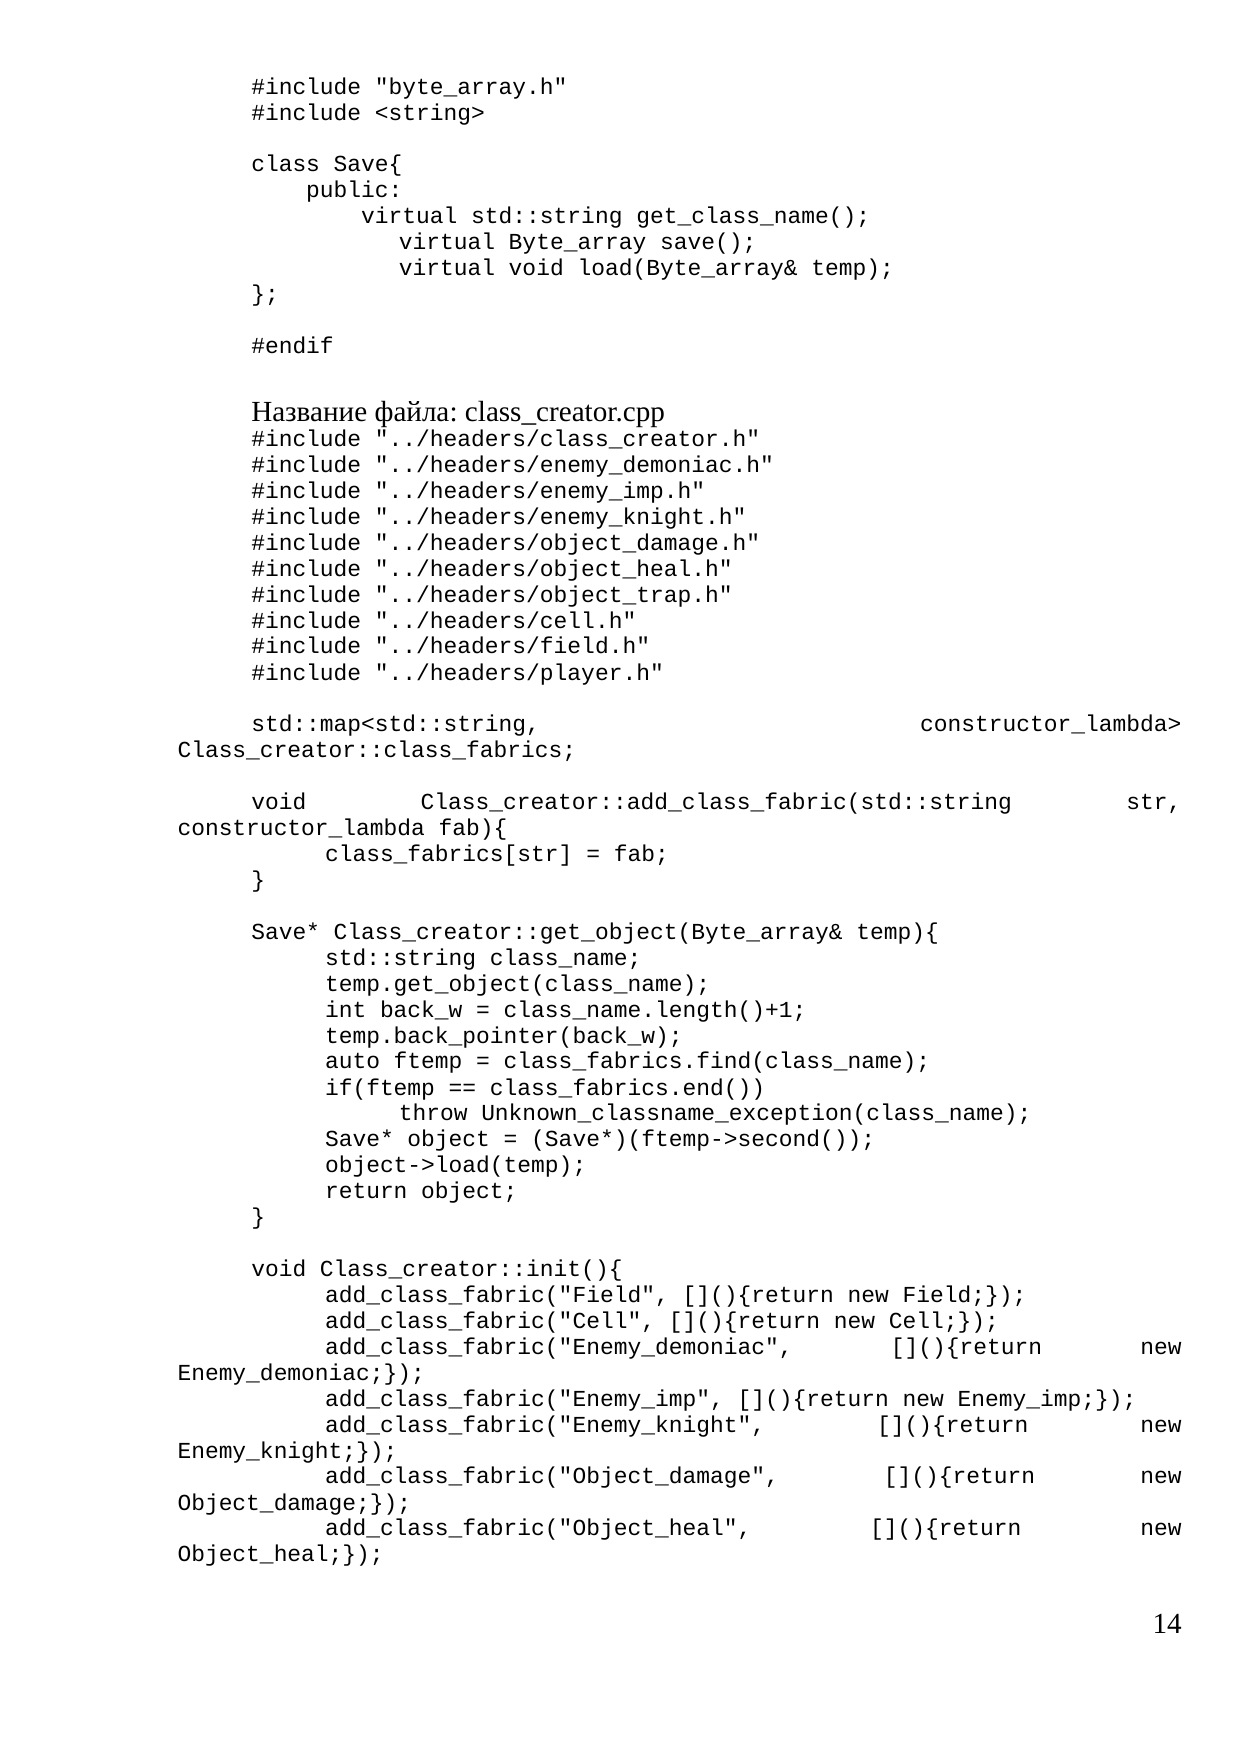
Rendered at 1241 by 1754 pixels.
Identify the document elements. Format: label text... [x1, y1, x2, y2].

text #include "../headers/enemy_imp.h" [177, 479, 1181, 505]
text } [177, 1206, 1181, 1231]
text #include "../headers/enemy_knight.h" [177, 505, 1181, 531]
text if(ftemp == class_fabrics.end()) [177, 1076, 1181, 1102]
text #include <string> [177, 101, 1181, 127]
text #include "../headers/class_creator.h" [177, 427, 1181, 453]
text #include "../headers/object_trap.h" [177, 583, 1181, 609]
text #include "../headers/enemy_demoniac.h" [177, 453, 1181, 479]
text #include "../headers/field.h" [177, 635, 1181, 661]
text class_fabrics[str] = fab; [177, 842, 1181, 868]
text #include "../headers/object_damage.h" [177, 531, 1181, 557]
text #include "../headers/player.h" [177, 661, 1181, 687]
text Save* Class_creator::get_object(Byte_array& temp){ [177, 920, 1181, 946]
text add_class_fabric("Enemy_imp", [](){return new Enemy_imp;}); [177, 1387, 1181, 1413]
text }; [177, 282, 1181, 308]
text Save* object = (Save*)(ftemp->second()); [177, 1128, 1181, 1154]
text void Class_creator::add_class_fabric(std::string str, constructor_lambda fab){ [177, 791, 1181, 842]
text add_class_fabric("Object_heal", [](){return new Object_heal;}); [177, 1517, 1181, 1569]
text temp.back_pointer(back_w); [177, 1024, 1181, 1050]
text } [177, 868, 1181, 894]
text void Class_creator::init(){ [177, 1257, 1181, 1283]
text throw Unknown_classname_exception(class_name); [177, 1102, 1181, 1128]
text virtual std::string get_class_name(); [177, 205, 1181, 231]
text virtual Byte_array save(); [177, 231, 1181, 257]
text virtual void load(Byte_array& temp); [177, 257, 1181, 282]
text temp.get_object(class_name); [177, 972, 1181, 998]
text auto ftemp = class_fabrics.find(class_name); [177, 1050, 1181, 1076]
text return object; [177, 1179, 1181, 1206]
text #include "byte_array.h" [177, 75, 1181, 101]
text #endif [177, 334, 1181, 360]
text add_class_fabric("Cell", [](){return new Cell;}); [177, 1309, 1181, 1335]
text #include "../headers/object_heal.h" [177, 557, 1181, 583]
text add_class_fabric("Enemy_knight", [](){return new Enemy_knight;}); [177, 1413, 1181, 1465]
text object->load(temp); [177, 1154, 1181, 1179]
text std::string class_name; [177, 946, 1181, 972]
text std::map<std::string, constructor_lambda> Class_creator::class_fabrics; [177, 713, 1181, 764]
text int back_w = class_name.length()+1; [177, 998, 1181, 1024]
text class Save{ [177, 153, 1181, 179]
text add_class_fabric("Enemy_demoniac", [](){return new Enemy_demoniac;}); [177, 1335, 1181, 1387]
text Название файла: class_creator.cpp [177, 394, 1181, 427]
text #include "../headers/cell.h" [177, 609, 1181, 635]
text add_class_fabric("Field", [](){return new Field;}); [177, 1283, 1181, 1309]
text public: [177, 179, 1181, 205]
text add_class_fabric("Object_damage", [](){return new Object_damage;}); [177, 1465, 1181, 1517]
